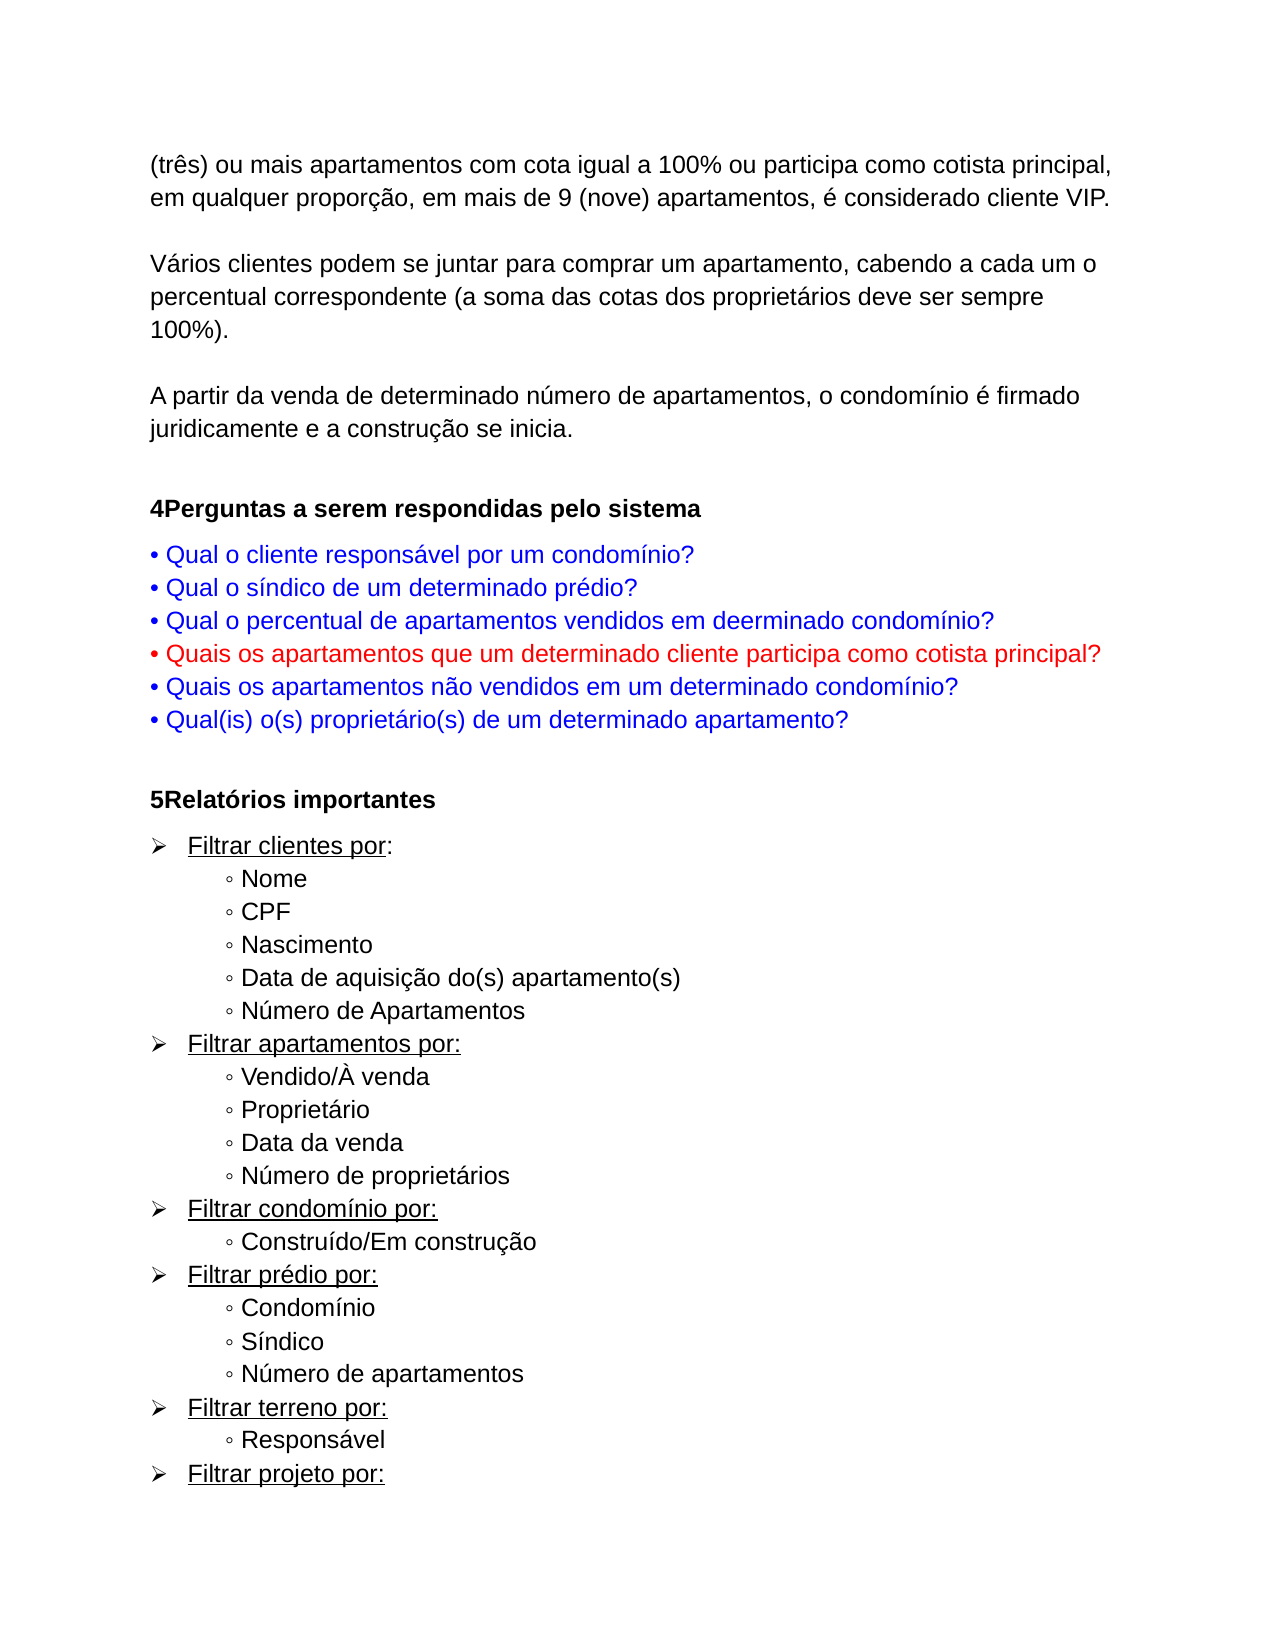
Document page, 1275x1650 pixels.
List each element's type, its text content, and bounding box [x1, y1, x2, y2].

text • Qual(is) o(s) proprietário(s) de um determinado apartamento? [150, 705, 1125, 734]
text ◦ Vendido/À venda [225, 1062, 1125, 1091]
text • Qual o cliente responsável por um condomínio? [150, 540, 1125, 569]
text ◦ Número de proprietários [225, 1161, 1125, 1190]
text A partir da venda de determinado número de apartamentos, o condomínio é firmado juridicamente e a construção se inicia. [150, 381, 1125, 443]
text (três) ou mais apartamentos com cota igual a 100% ou participa como cotista principal, em qualquer proporção, em mais de 9 (nove) apartamentos, é considerado cliente VIP. [150, 150, 1125, 212]
text ◦ Nome [225, 864, 1125, 893]
text ◦ Nascimento [225, 930, 1125, 959]
text ◦ Número de apartamentos [225, 1359, 1125, 1388]
text ◦ Responsável [150, 1426, 1125, 1454]
text ◦ Data da venda [225, 1128, 1125, 1157]
text • Quais os apartamentos não vendidos em um determinado condomínio? [150, 672, 1125, 701]
text ◦ CPF [225, 897, 1125, 926]
list Filtrar prédio por: [150, 1260, 1125, 1289]
list Relatórios importantes [150, 785, 1125, 813]
list Filtrar condomínio por: [150, 1194, 1125, 1223]
list Filtrar apartamentos por: [150, 1029, 1125, 1058]
text ◦ Proprietário [225, 1095, 1125, 1124]
text ◦ Condomínio [225, 1293, 1125, 1322]
text • Qual o percentual de apartamentos vendidos em deerminado condomínio? [150, 606, 1125, 635]
text • Qual o síndico de um determinado prédio? [150, 573, 1125, 602]
text • Quais os apartamentos que um determinado cliente participa como cotista principal? [150, 639, 1125, 668]
text ◦ Construído/Em construção [150, 1227, 1125, 1256]
text Vários clientes podem se juntar para comprar um apartamento, cabendo a cada um o percentual correspondente (a soma das cotas dos proprietários deve ser sempre 100%). [150, 249, 1125, 344]
text ◦ Número de Apartamentos [225, 996, 1125, 1025]
list Perguntas a serem respondidas pelo sistema [150, 494, 1125, 522]
text ◦ Síndico [225, 1326, 1125, 1355]
list Filtrar clientes por: [150, 831, 1125, 860]
list Filtrar terreno por: [150, 1392, 1125, 1421]
list Filtrar projeto por: [150, 1458, 1125, 1487]
text ◦ Data de aquisição do(s) apartamento(s) [225, 963, 1125, 992]
